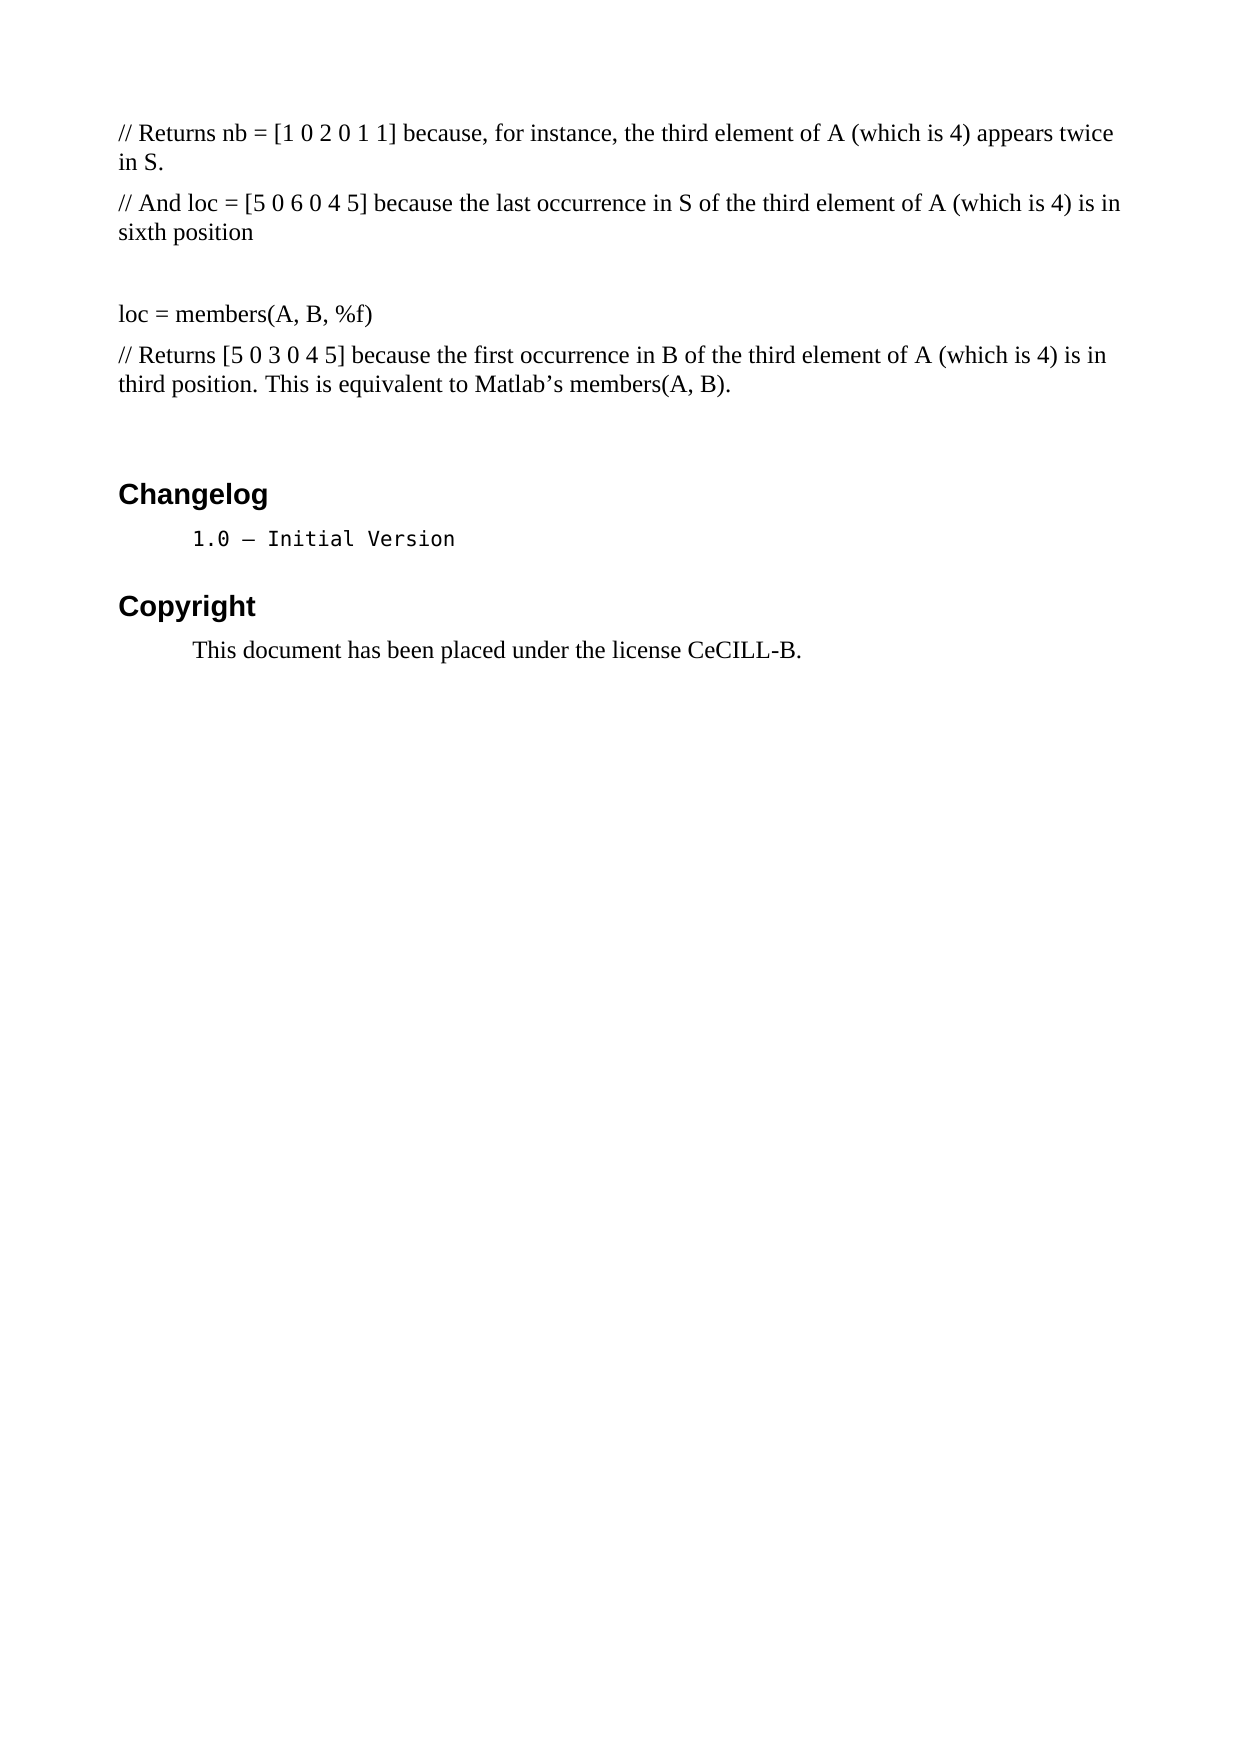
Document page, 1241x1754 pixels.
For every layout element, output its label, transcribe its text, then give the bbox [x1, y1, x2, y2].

text // Returns nb = [1 0 2 0 1 1] because, for instance, the third element of A (which is 4) appears twice in S. [118, 118, 1122, 176]
text This document has been placed under the license CeCILL-B. [118, 635, 1122, 664]
text // Returns [5 0 3 0 4 5] because the first occurrence in B of the third element of A (which is 4) is in third position. This is equivalent to Matlab’s members(A, B). [118, 341, 1122, 398]
subtitle Copyright [118, 589, 1122, 623]
text loc = members(A, B, %f) [118, 299, 1122, 328]
subtitle Changelog [118, 477, 1122, 510]
text 1.0 – Initial Version [118, 523, 1122, 552]
text // And loc = [5 0 6 0 4 5] because the last occurrence in S of the third element of A (which is 4) is in sixth position [118, 188, 1122, 246]
